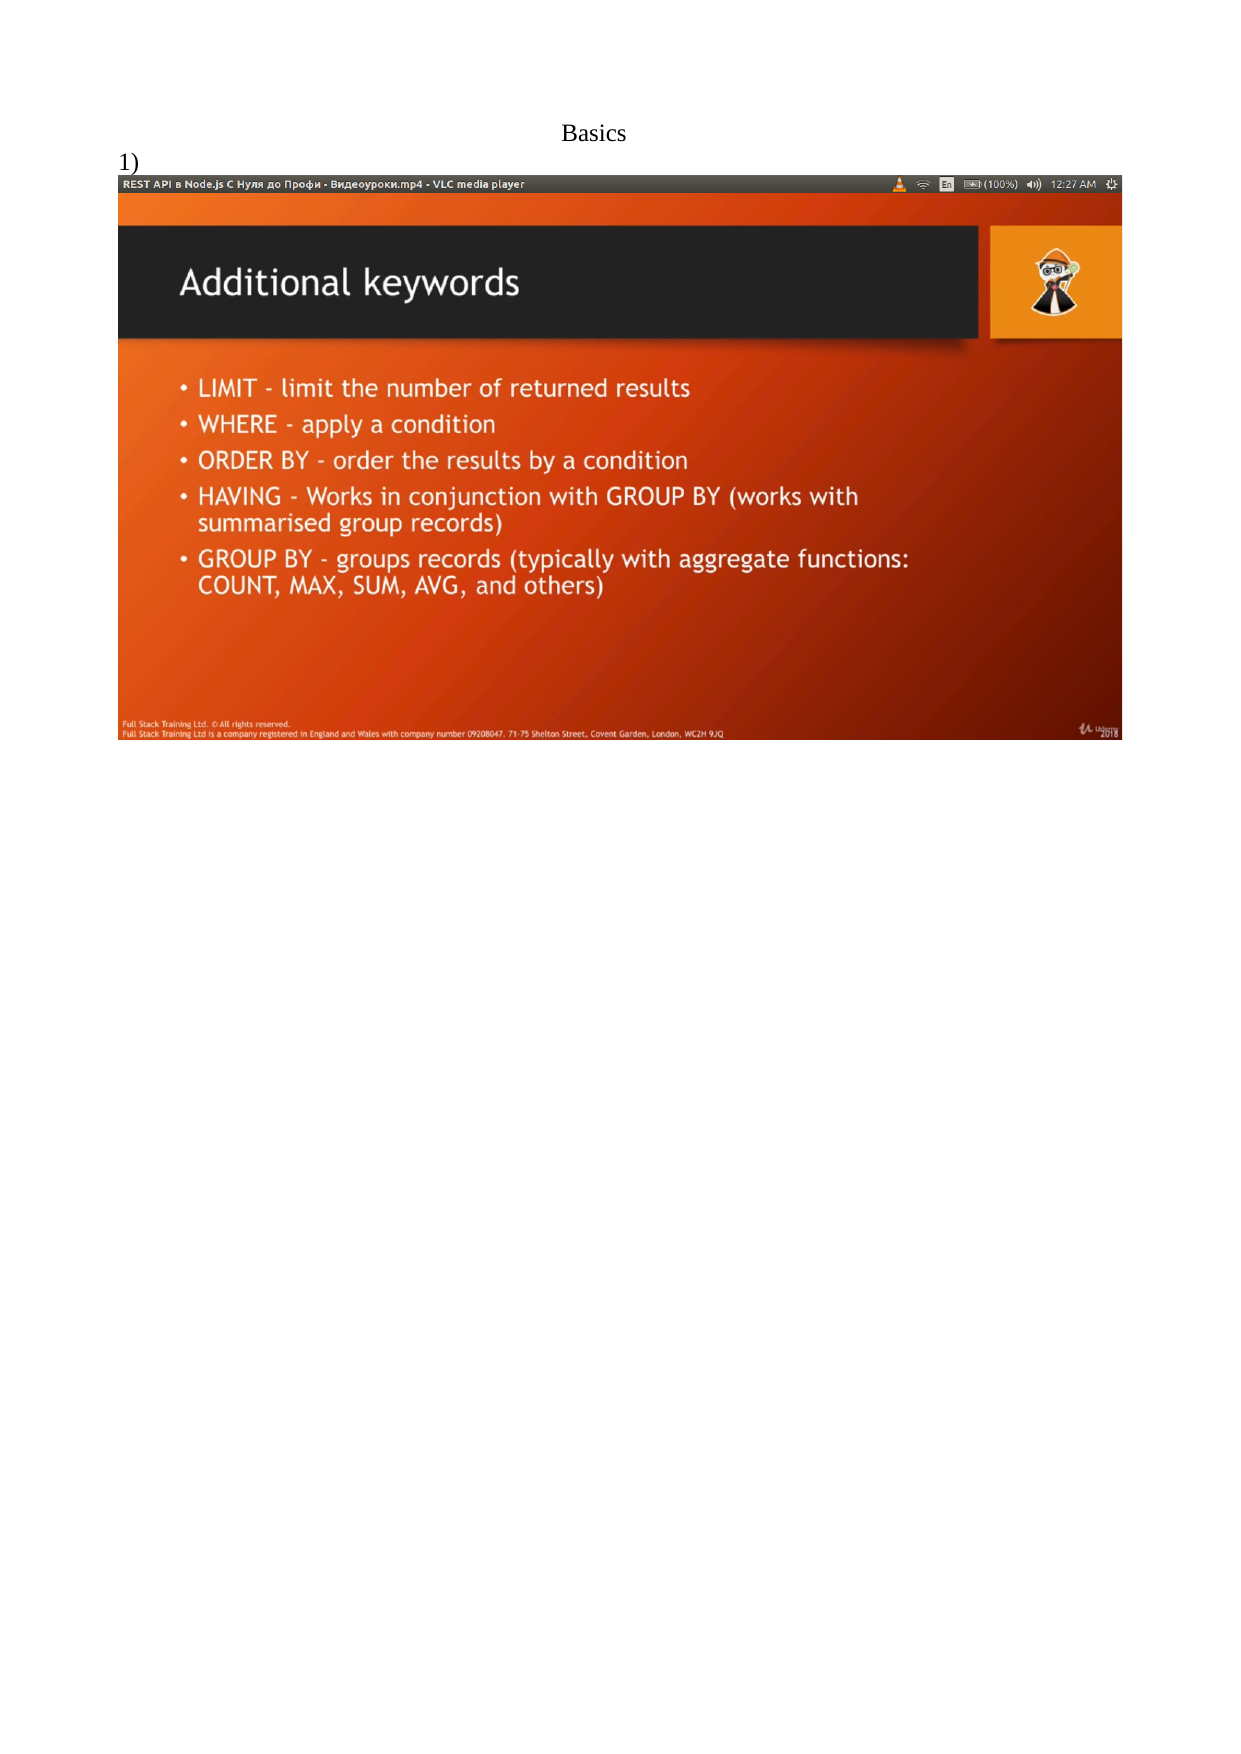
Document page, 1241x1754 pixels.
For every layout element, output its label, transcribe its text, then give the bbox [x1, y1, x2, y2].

text Basics [118, 118, 1122, 147]
text 1) [118, 147, 1122, 175]
picture [118, 175, 1123, 740]
